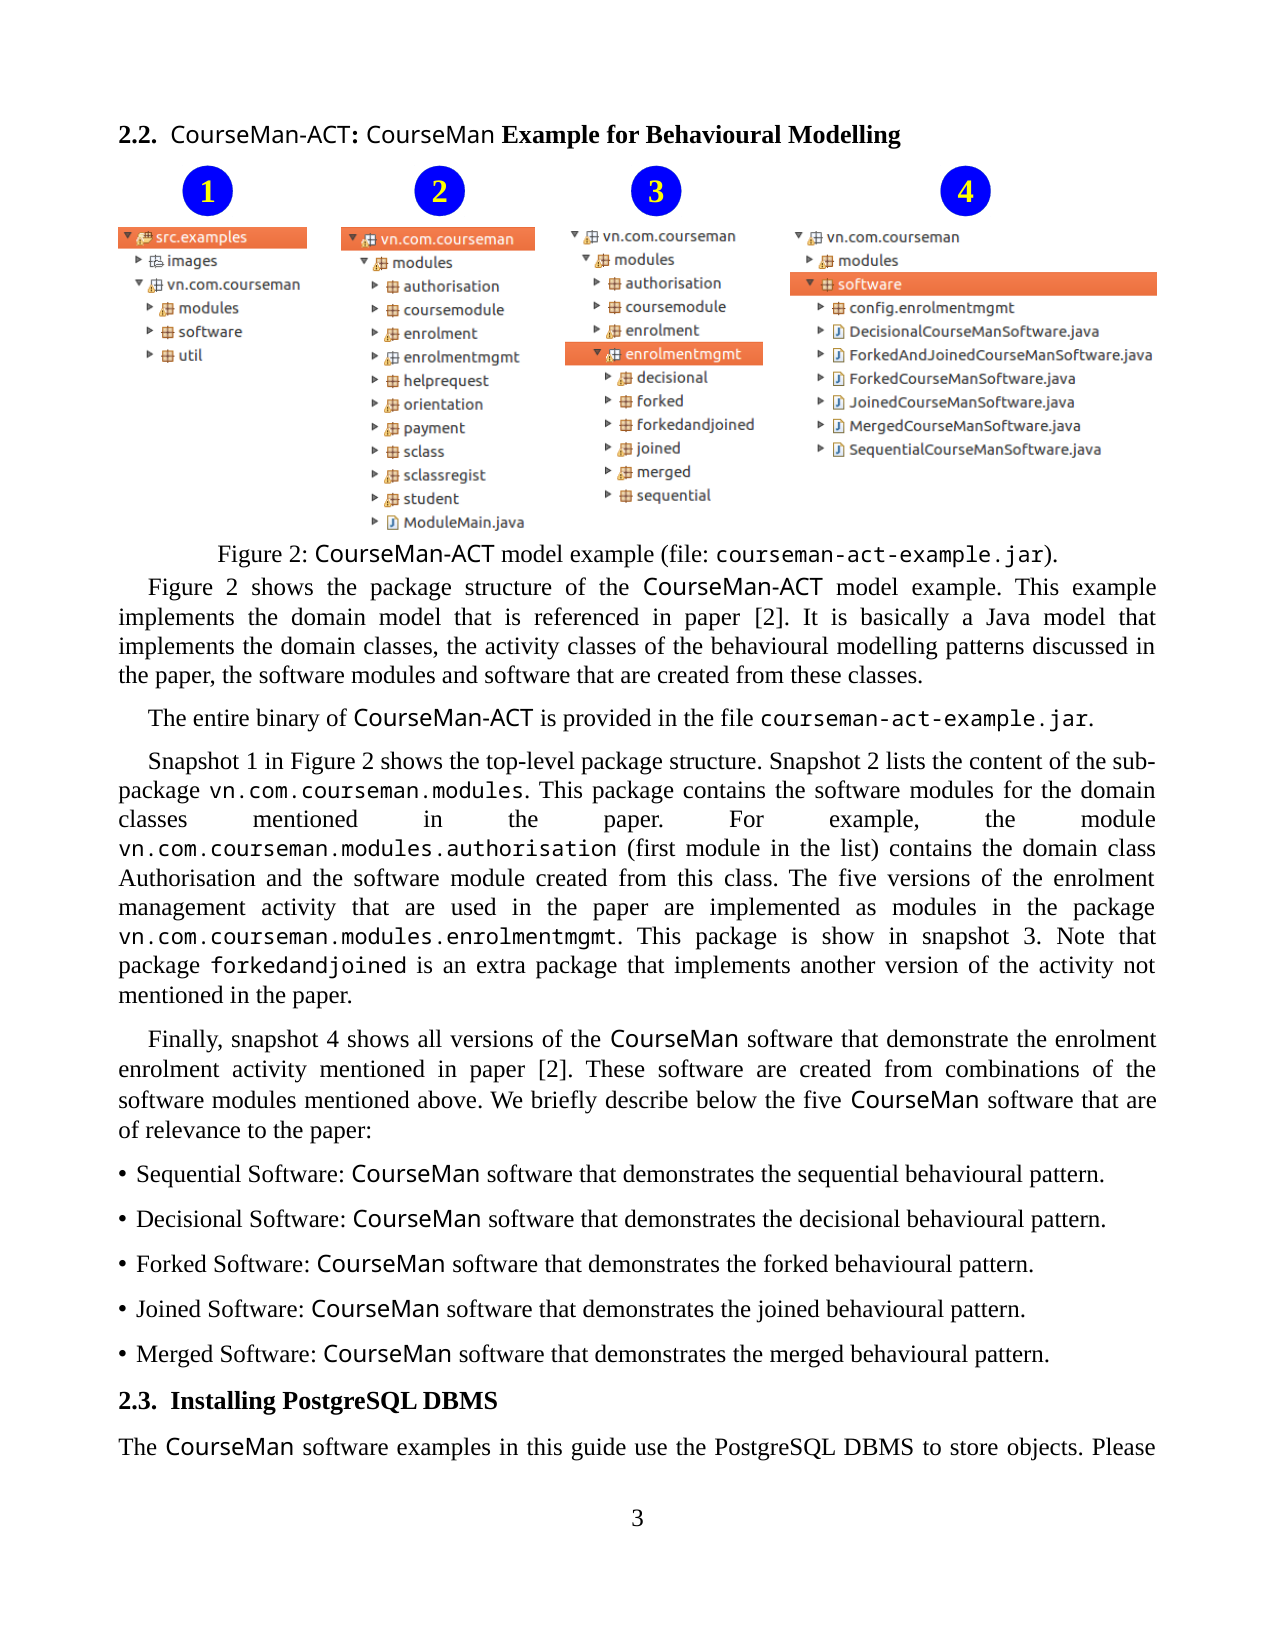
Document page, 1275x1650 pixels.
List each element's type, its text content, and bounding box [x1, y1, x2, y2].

list Sequential Software: CourseMan software that demonstrates the sequential behavioural pattern. [118, 1157, 1157, 1189]
text The entire binary of CourseMan-ACT is provided in the file courseman-act-example.jar. [118, 701, 1157, 733]
text Snapshot 1 in Figure 2 shows the top-level package structure. Snapshot 2 lists the content of the sub-package vn.com.courseman.modules. This package contains the software modules for the domain classes mentioned in the paper. For example, the module vn.com.courseman.modules.authorisation (first module in the list) contains the domain class Authorisation and the software module created from this class. The five versions of the enrolment management activity that are used in the paper are implemented as modules in the package vn.com.courseman.modules.enrolmentmgmt. This package is show in snapshot 3. Note that package forkedandjoined is an extra package that implements another version of the activity not mentioned in the paper. [118, 746, 1157, 1009]
subtitle CourseMan-ACT: CourseMan Example for Behavioural Modelling [118, 118, 1157, 151]
list Decisional Software: CourseMan software that demonstrates the decisional behavioural pattern. [118, 1202, 1157, 1234]
text Figure 2: CourseMan-ACT model example (file: courseman-act-example.jar). [118, 177, 1157, 569]
text The CourseMan software examples in this guide use the PostgreSQL DBMS to store objects. Please [118, 1430, 1157, 1462]
list Merged Software: CourseMan software that demonstrates the merged behavioural pattern. [118, 1337, 1157, 1370]
list Joined Software: CourseMan software that demonstrates the joined behavioural pattern. [118, 1292, 1157, 1324]
text Finally, snapshot 4 shows all versions of the CourseMan software that demonstrate the enrolment enrolment activity mentioned in paper [2]. These software are created from combinations of the software modules mentioned above. We briefly describe below the five CourseMan software that are of relevance to the paper: [118, 1021, 1157, 1144]
text Figure 2 shows the package structure of the CourseMan-ACT model example. This example implements the domain model that is referenced in paper [2]. It is basically a Java model that implements the domain classes, the activity classes of the behavioural modelling patterns discussed in the paper, the software modules and software that are created from these classes. [118, 569, 1157, 688]
subtitle Installing PostgreSQL DBMS [118, 1385, 1157, 1415]
list Forked Software: CourseMan software that demonstrates the forked behavioural pattern. [118, 1247, 1157, 1279]
